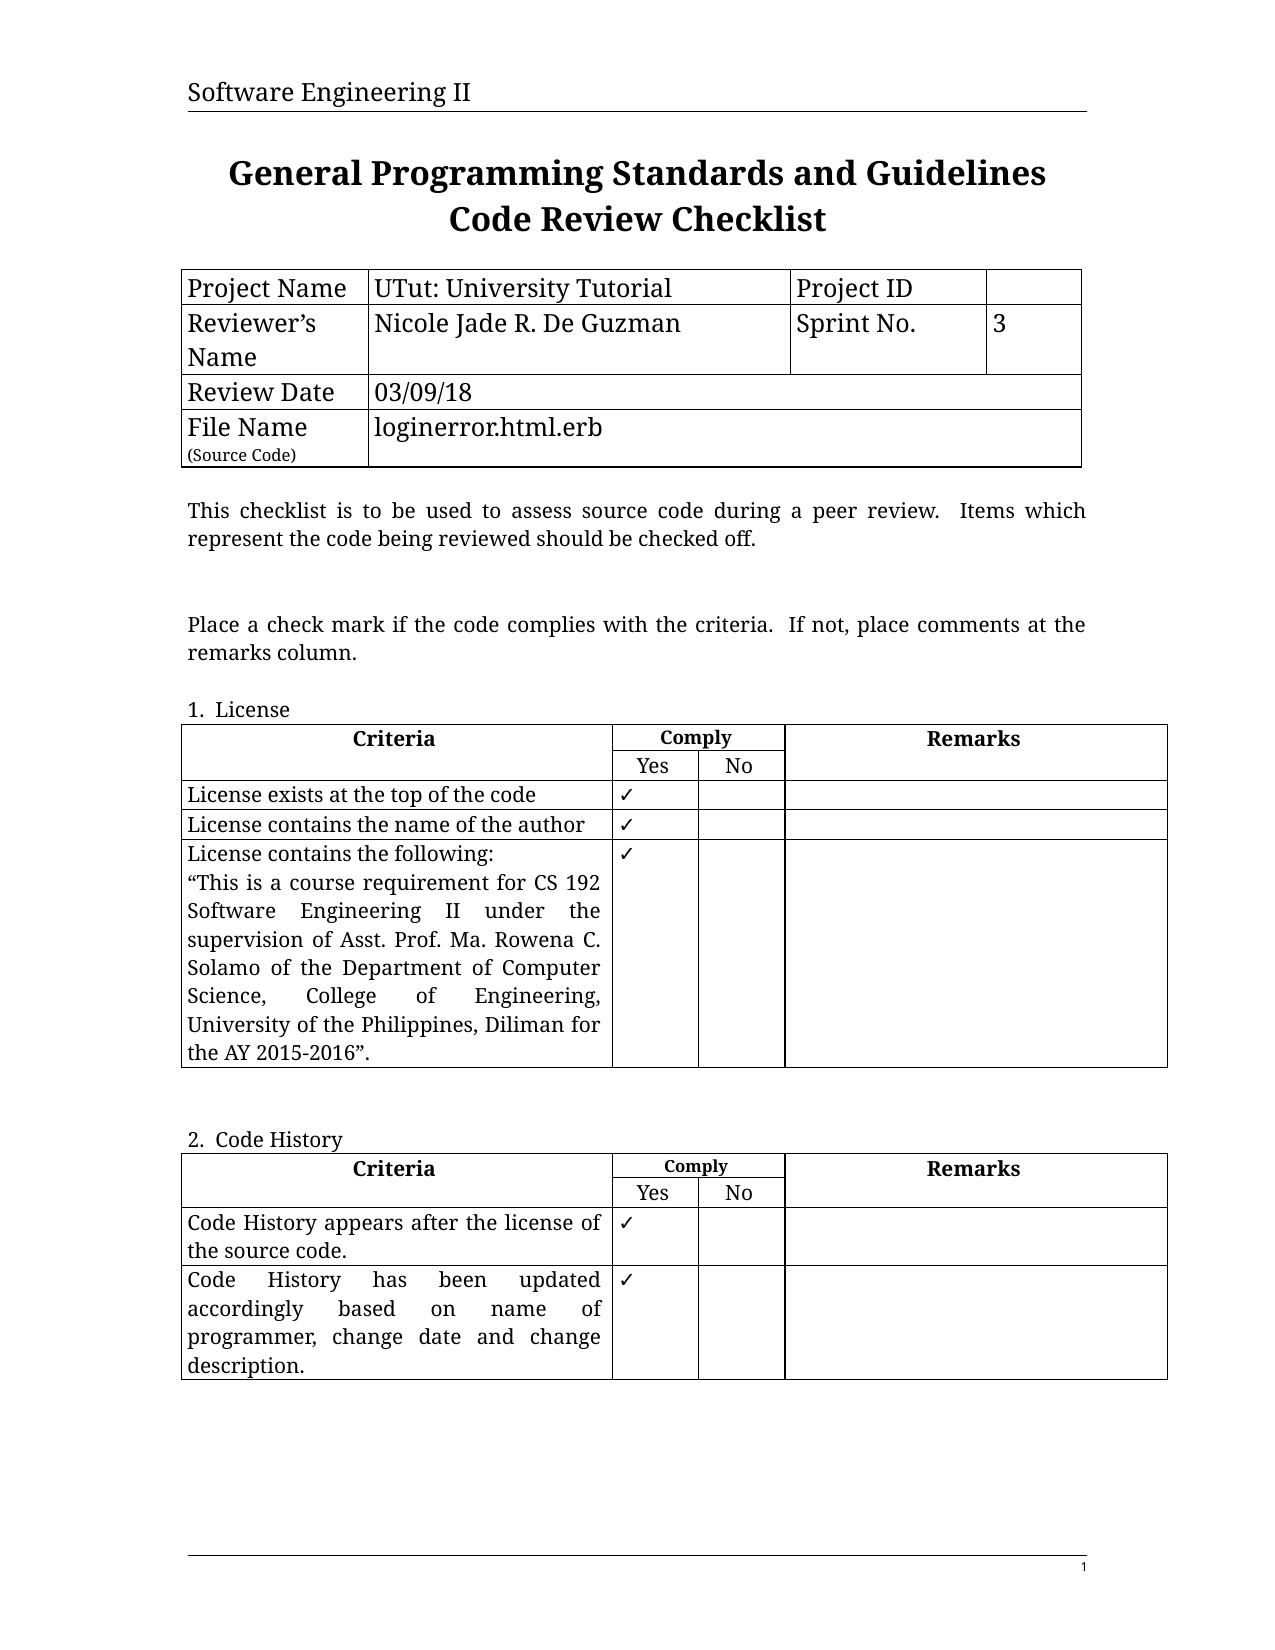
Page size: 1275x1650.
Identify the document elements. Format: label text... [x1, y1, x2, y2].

table_header [1070, 270, 1081, 304]
table_header Criteria [182, 1154, 612, 1207]
table_cell Review Date [357, 375, 368, 409]
table_cell 03/09/18 [1070, 375, 1081, 409]
table_cell 03/09/18 [369, 375, 374, 409]
table_cell [699, 840, 784, 1067]
table_cell Nicole Jade R. De Guzman [369, 305, 790, 373]
table_header Project ID [976, 270, 986, 304]
table_cell [699, 1266, 784, 1379]
table_cell Reviewer’s Name [182, 305, 187, 373]
table_header [987, 270, 992, 304]
table_header Project Name [357, 270, 368, 304]
table_cell [699, 1208, 784, 1264]
table_header Remarks [786, 725, 1167, 779]
table_cell [786, 781, 791, 809]
table_cell ✓ [613, 810, 618, 838]
table_cell Reviewer’s Name [357, 305, 368, 373]
table_cell ✓ [687, 781, 698, 809]
table_cell ✓ [613, 1208, 698, 1264]
table_cell ✓ [613, 781, 618, 809]
table_header Comply [774, 1154, 784, 1177]
table_cell [1156, 810, 1167, 838]
table_cell [1156, 781, 1167, 809]
table_cell [786, 1266, 1167, 1379]
table_cell [786, 840, 1167, 1067]
table_cell loginerror.html.erb [369, 410, 1081, 466]
table_cell No [774, 1178, 784, 1207]
table_cell Sprint No. [791, 305, 986, 373]
table_cell No [774, 751, 784, 779]
table_cell ✓ [613, 1266, 698, 1379]
table_header Remarks [786, 1154, 1167, 1207]
table_cell Yes [613, 1178, 618, 1207]
text 2. Code History [187, 1125, 1087, 1153]
table_cell No [699, 751, 704, 779]
table_cell No [699, 1178, 704, 1207]
table_cell [786, 1208, 1167, 1264]
table_cell ✓ [613, 840, 698, 1067]
table_cell [699, 781, 704, 809]
table_header Criteria [182, 725, 612, 779]
table_cell Yes [687, 1178, 698, 1207]
text This checklist is to be used to assess source code during a peer review. Items which represent the code being reviewed should be checked off. [187, 496, 1087, 553]
table_header Comply [774, 725, 784, 750]
table_cell ✓ [687, 810, 698, 838]
text 1. License [187, 695, 1087, 723]
table_cell Yes [687, 751, 698, 779]
table_cell [774, 810, 784, 838]
table_cell [699, 810, 704, 838]
table_cell 3 [987, 305, 1081, 373]
table_cell [786, 810, 791, 838]
text General Programming Standards and Guidelines Code Review Checklist [187, 150, 1087, 241]
text Place a check mark if the code complies with the criteria. If not, place comments at the remarks column. [187, 610, 1087, 667]
table_cell [774, 781, 784, 809]
table_cell File Name (Source Code) [357, 410, 368, 466]
table_cell Yes [613, 751, 618, 779]
table_header Comply [613, 725, 618, 750]
